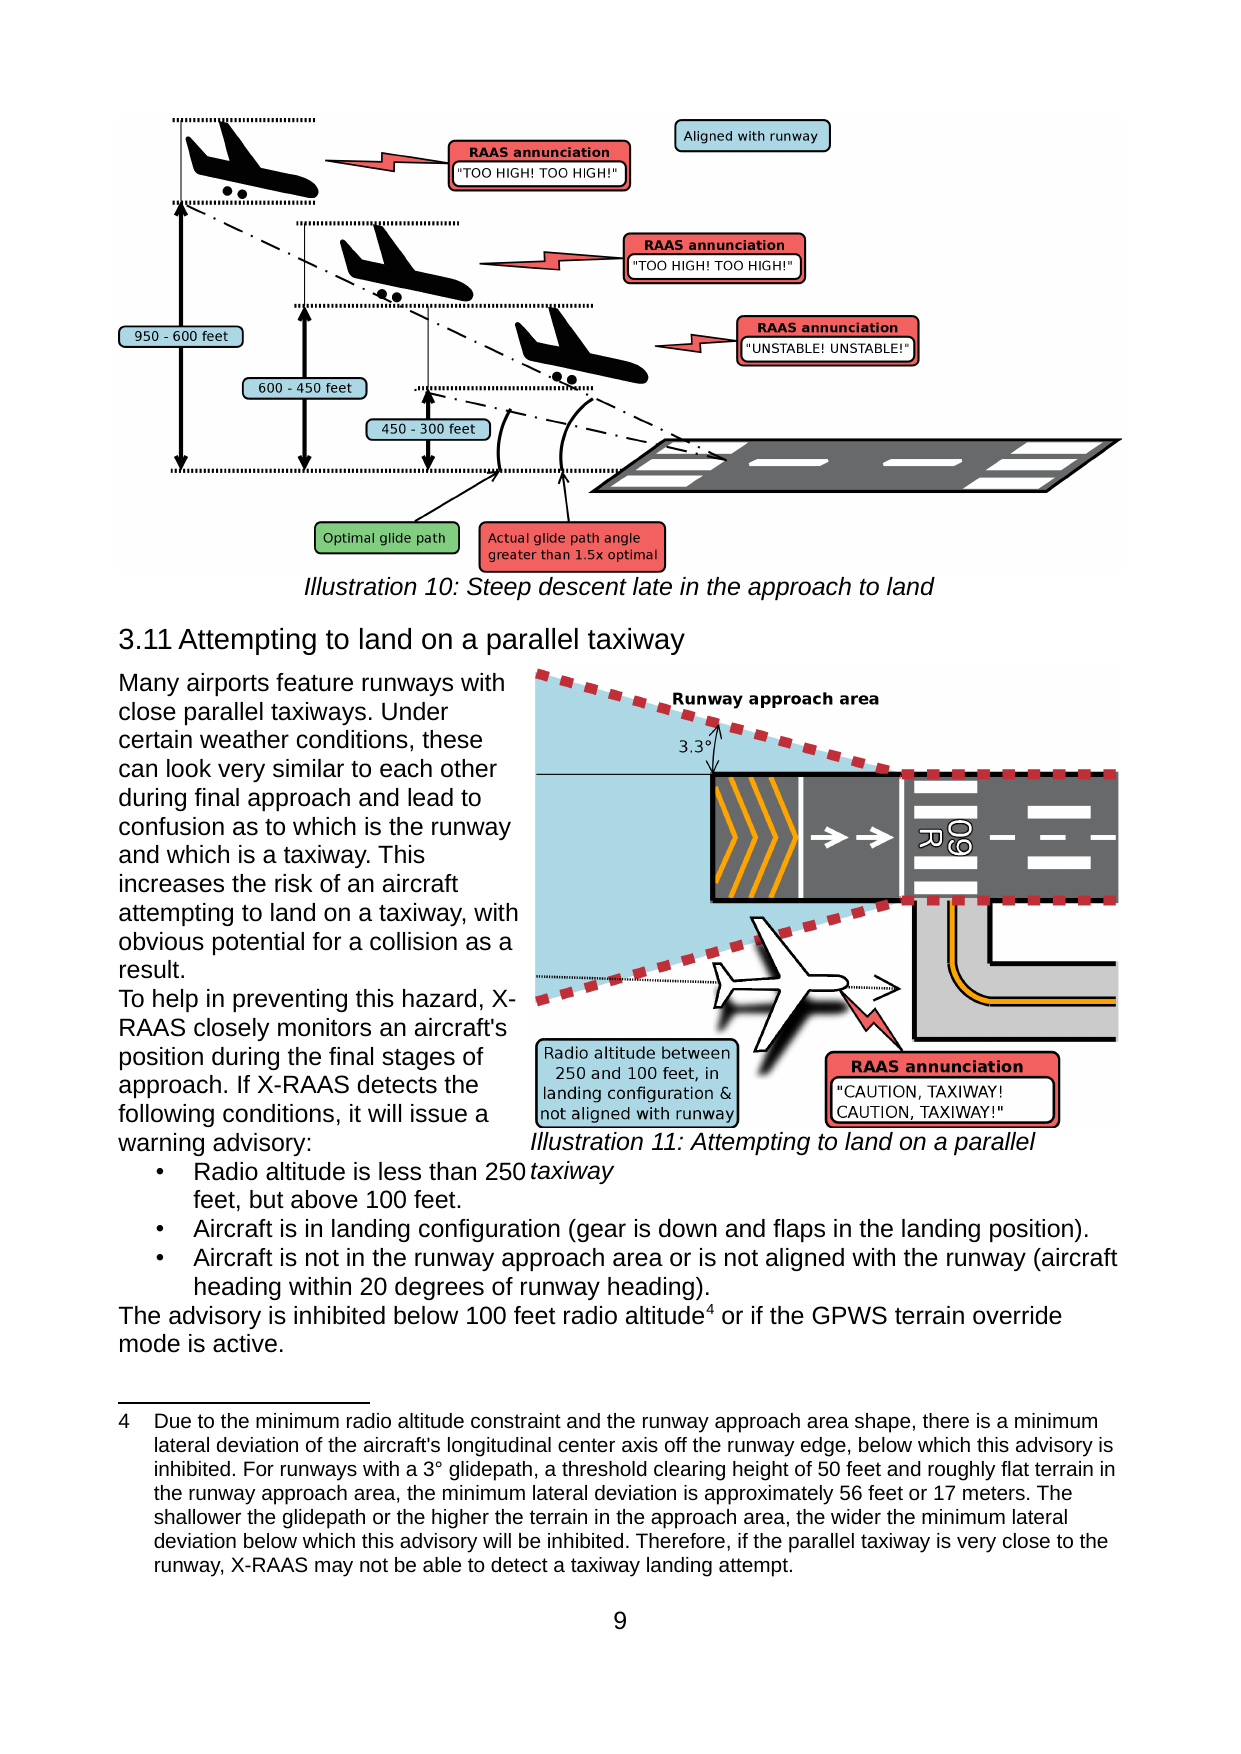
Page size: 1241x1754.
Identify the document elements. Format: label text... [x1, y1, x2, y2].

text Many airports feature runways with close parallel taxiways. Under certain weather conditions, these can look very similar to each other during final approach and lead to confusion as to which is the runway and which is a taxiway. This increases the risk of an aircraft attempting to land on a taxiway, with obvious potential for a collision as a result. [118, 668, 530, 984]
text Illustration 10: Steep descent late in the approach to land [118, 573, 1122, 601]
text Due to the minimum radio altitude constraint and the runway approach area shape, there is a minimum lateral deviation of the aircraft's longitudinal center axis off the runway edge, below which this advisory is inhibited. For runways with a 3° glidepath, a threshold clearing height of 50 feet and roughly flat terrain in the runway approach area, the minimum lateral deviation is approximately 56 feet or 17 meters. The shallower the glidepath or the higher the terrain in the approach area, the wider the minimum lateral deviation below which this advisory will be inhibited. Therefore, if the parallel taxiway is very close to the runway, X-RAAS may not be able to detect a taxiway landing attempt. [118, 1409, 1122, 1577]
list Radio altitude is less than 250 feet, but above 100 feet. [156, 1157, 1122, 1214]
picture [530, 667, 1120, 1128]
picture [118, 118, 1123, 573]
text To help in preventing this hazard, X-RAAS closely monitors an aircraft's position during the final stages of approach. If X-RAAS detects the following conditions, it will issue a warning advisory: [118, 984, 530, 1157]
subtitle Attempting to land on a parallel taxiway [118, 622, 1122, 655]
text The advisory is inhibited below 100 feet radio altitude or if the GPWS terrain override mode is active. [118, 1301, 1122, 1358]
list Aircraft is not in the runway approach area or is not aligned with the runway (aircraft heading within 20 degrees of runway heading). [156, 1243, 1122, 1301]
text Illustration 11: Attempting to land on a parallel taxiway [530, 1128, 1119, 1185]
list Aircraft is in landing configuration (gear is down and flaps in the landing position). [156, 1214, 1122, 1243]
